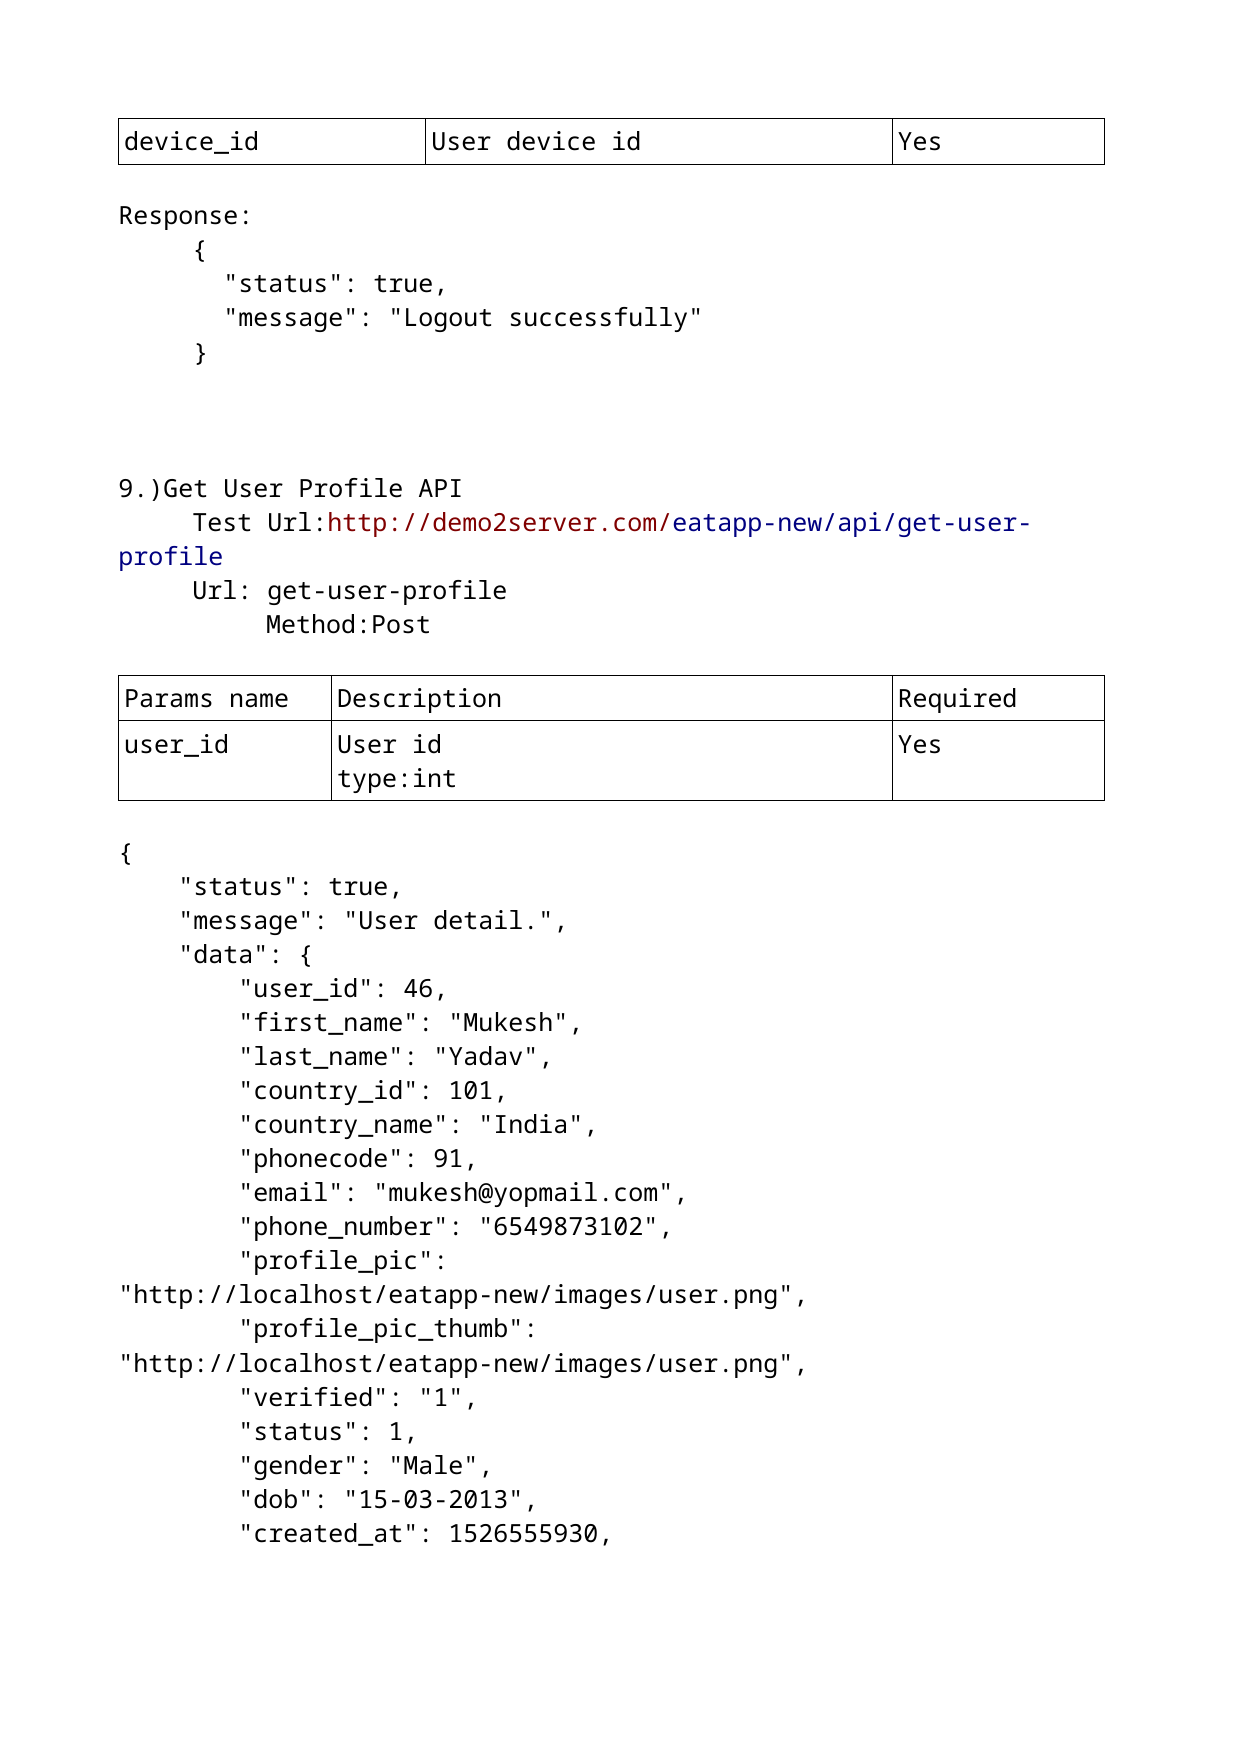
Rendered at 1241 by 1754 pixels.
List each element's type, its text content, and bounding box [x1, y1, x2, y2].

text { [118, 834, 1122, 868]
text Test Url:http://demo2server.com/eatapp-new/api/get-user-profile [118, 504, 1122, 573]
text "status": true, [118, 266, 1122, 300]
table_header Params name [119, 676, 331, 720]
table_cell User device id [426, 119, 892, 164]
table_cell device_id [119, 119, 425, 164]
text { [118, 232, 1122, 266]
text "country_id": 101, [118, 1073, 1122, 1107]
text "phonecode": 91, [118, 1141, 1122, 1175]
text "status": true, [118, 868, 1122, 902]
table_cell User id type:int [332, 721, 892, 800]
text Response: [118, 198, 1122, 232]
text "user_id": 46, [118, 971, 1122, 1004]
text "profile_pic": "http://localhost/eatapp-new/images/user.png", [118, 1243, 1122, 1311]
text 9.)Get User Profile API [118, 470, 1122, 504]
table_header Description [332, 676, 892, 720]
text } [118, 334, 1122, 368]
text "last_name": "Yadav", [118, 1039, 1122, 1073]
table_cell Yes [893, 721, 1104, 800]
text "phone_number": "6549873102", [118, 1209, 1122, 1243]
text "status": 1, [118, 1413, 1122, 1447]
text "email": "mukesh@yopmail.com", [118, 1175, 1122, 1209]
text Method:Post [118, 607, 1122, 641]
text "profile_pic_thumb": "http://localhost/eatapp-new/images/user.png", [118, 1311, 1122, 1379]
table_cell Yes [893, 119, 1104, 164]
text "dob": "15-03-2013", [118, 1481, 1122, 1516]
text "first_name": "Mukesh", [118, 1004, 1122, 1039]
text "created_at": 1526555930, [118, 1516, 1122, 1549]
text "data": { [118, 936, 1122, 971]
text "message": "User detail.", [118, 902, 1122, 936]
text "gender": "Male", [118, 1447, 1122, 1481]
table_cell user_id [119, 721, 331, 800]
text "verified": "1", [118, 1379, 1122, 1413]
table_header Required [893, 676, 1104, 720]
text "country_name": "India", [118, 1107, 1122, 1141]
text Url: get-user-profile [118, 573, 1122, 607]
text "message": "Logout successfully" [118, 300, 1122, 334]
